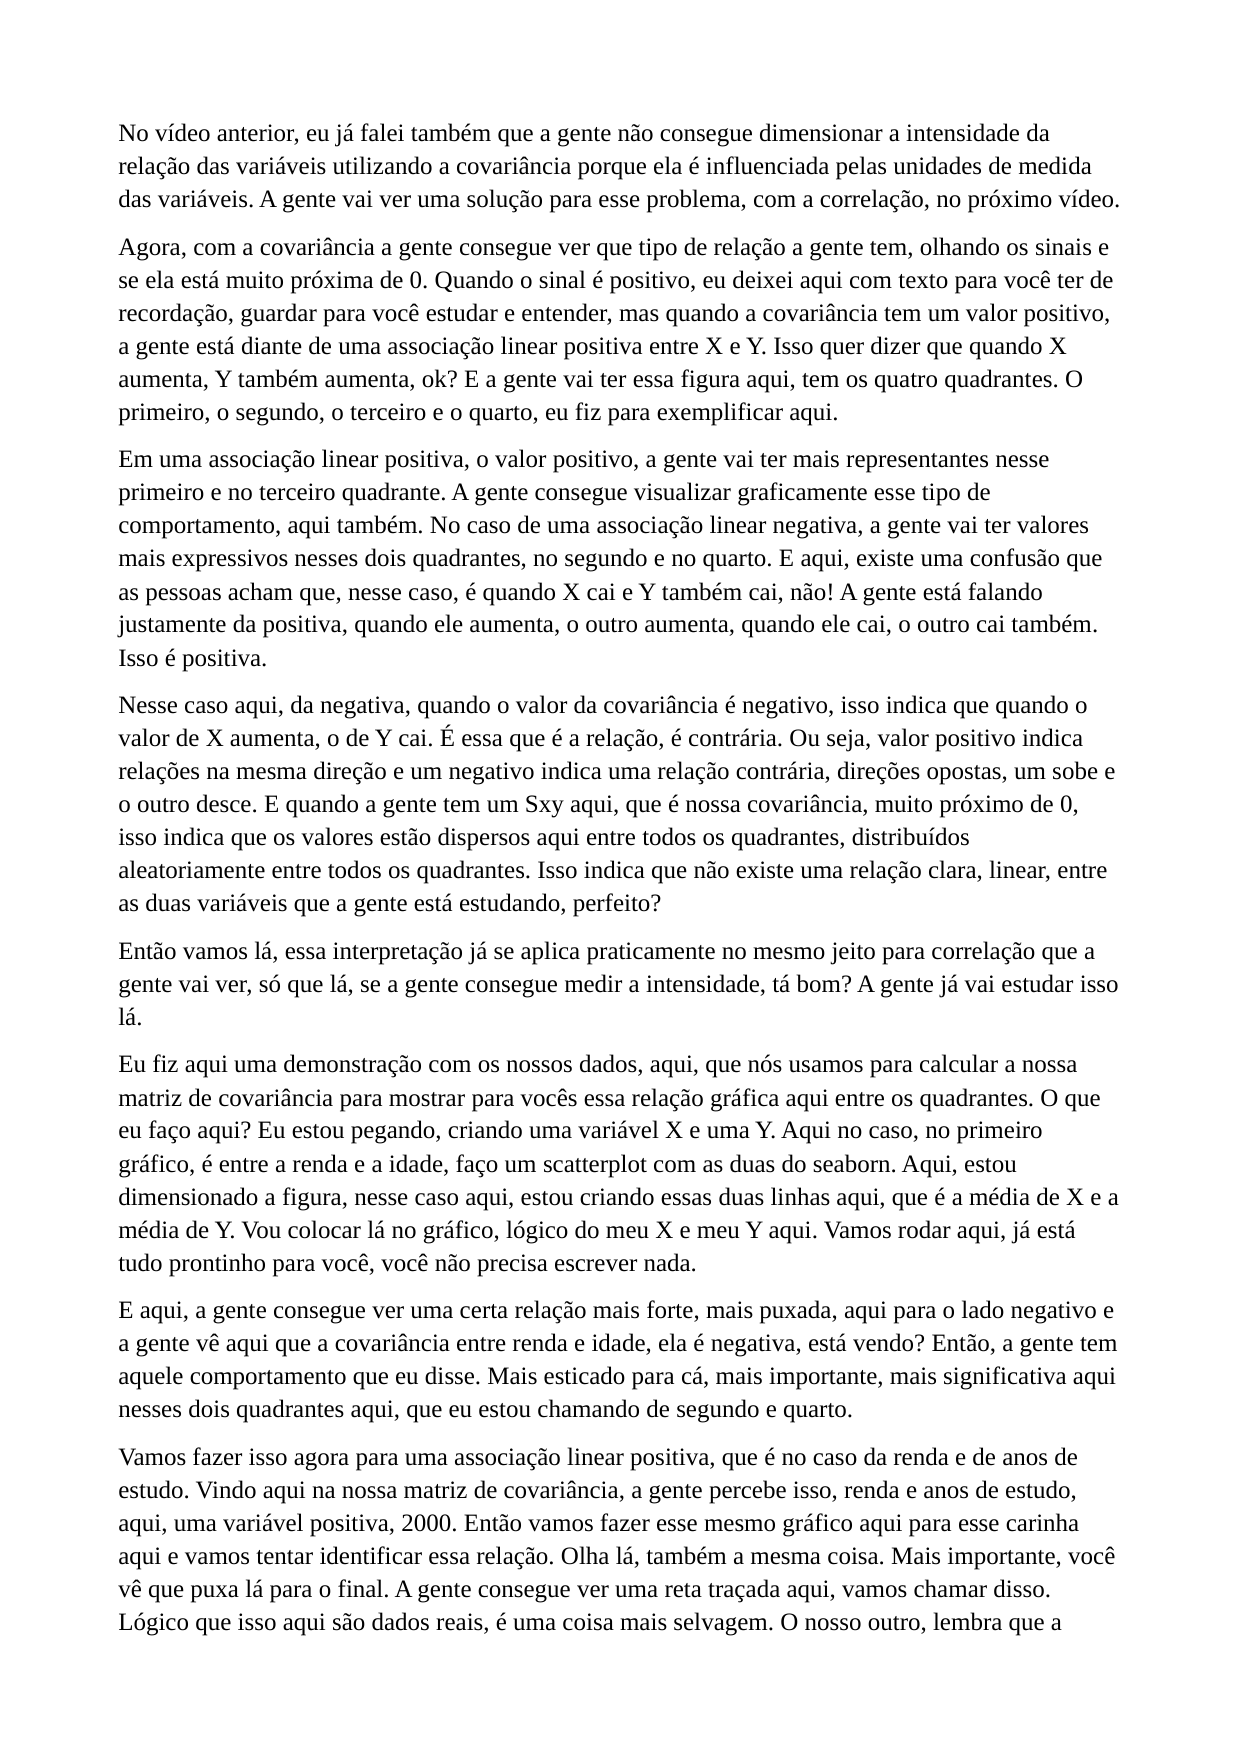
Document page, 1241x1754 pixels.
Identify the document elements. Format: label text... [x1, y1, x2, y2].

text No vídeo anterior, eu já falei também que a gente não consegue dimensionar a intensidade da relação das variáveis utilizando a covariância porque ela é influenciada pelas unidades de medida das variáveis. A gente vai ver uma solução para esse problema, com a correlação, no próximo vídeo. [118, 118, 1122, 213]
text Vamos fazer isso agora para uma associação linear positiva, que é no caso da renda e de anos de estudo. Vindo aqui na nossa matriz de covariância, a gente percebe isso, renda e anos de estudo, aqui, uma variável positiva, 2000. Então vamos fazer esse mesmo gráfico aqui para esse carinha aqui e vamos tentar identificar essa relação. Olha lá, também a mesma coisa. Mais importante, você vê que puxa lá para o final. A gente consegue ver uma reta traçada aqui, vamos chamar disso. Lógico que isso aqui são dados reais, é uma coisa mais selvagem. O nosso outro, lembra que a [118, 1442, 1122, 1636]
text Agora, com a covariância a gente consegue ver que tipo de relação a gente tem, olhando os sinais e se ela está muito próxima de 0. Quando o sinal é positivo, eu deixei aqui com texto para você ter de recordação, guardar para você estudar e entender, mas quando a covariância tem um valor positivo, a gente está diante de uma associação linear positiva entre X e Y. Isso quer dizer que quando X aumenta, Y também aumenta, ok? E a gente vai ter essa figura aqui, tem os quatro quadrantes. O primeiro, o segundo, o terceiro e o quarto, eu fiz para exemplificar aqui. [118, 232, 1122, 426]
text Nesse caso aqui, da negativa, quando o valor da covariância é negativo, isso indica que quando o valor de X aumenta, o de Y cai. É essa que é a relação, é contrária. Ou seja, valor positivo indica relações na mesma direção e um negativo indica uma relação contrária, direções opostas, um sobe e o outro desce. E quando a gente tem um Sxy aqui, que é nossa covariância, muito próximo de 0, isso indica que os valores estão dispersos aqui entre todos os quadrantes, distribuídos aleatoriamente entre todos os quadrantes. Isso indica que não existe uma relação clara, linear, entre as duas variáveis que a gente está estudando, perfeito? [118, 690, 1122, 917]
text Então vamos lá, essa interpretação já se aplica praticamente no mesmo jeito para correlação que a gente vai ver, só que lá, se a gente consegue medir a intensidade, tá bom? A gente já vai estudar isso lá. [118, 936, 1122, 1031]
text Em uma associação linear positiva, o valor positivo, a gente vai ter mais representantes nesse primeiro e no terceiro quadrante. A gente consegue visualizar graficamente esse tipo de comportamento, aqui também. No caso de uma associação linear negativa, a gente vai ter valores mais expressivos nesses dois quadrantes, no segundo e no quarto. E aqui, existe uma confusão que as pessoas acham que, nesse caso, é quando X cai e Y também cai, não! A gente está falando justamente da positiva, quando ele aumenta, o outro aumenta, quando ele cai, o outro cai também. Isso é positiva. [118, 444, 1122, 671]
text E aqui, a gente consegue ver uma certa relação mais forte, mais puxada, aqui para o lado negativo e a gente vê aqui que a covariância entre renda e idade, ela é negativa, está vendo? Então, a gente tem aquele comportamento que eu disse. Mais esticado para cá, mais importante, mais significativa aqui nesses dois quadrantes aqui, que eu estou chamando de segundo e quarto. [118, 1295, 1122, 1423]
text Eu fiz aqui uma demonstração com os nossos dados, aqui, que nós usamos para calcular a nossa matriz de covariância para mostrar para vocês essa relação gráfica aqui entre os quadrantes. O que eu faço aqui? Eu estou pegando, criando uma variável X e uma Y. Aqui no caso, no primeiro gráfico, é entre a renda e a idade, faço um scatterplot com as duas do seaborn. Aqui, estou dimensionado a figura, nesse caso aqui, estou criando essas duas linhas aqui, que é a média de X e a média de Y. Vou colocar lá no gráfico, lógico do meu X e meu Y aqui. Vamos rodar aqui, já está tudo prontinho para você, você não precisa escrever nada. [118, 1049, 1122, 1276]
